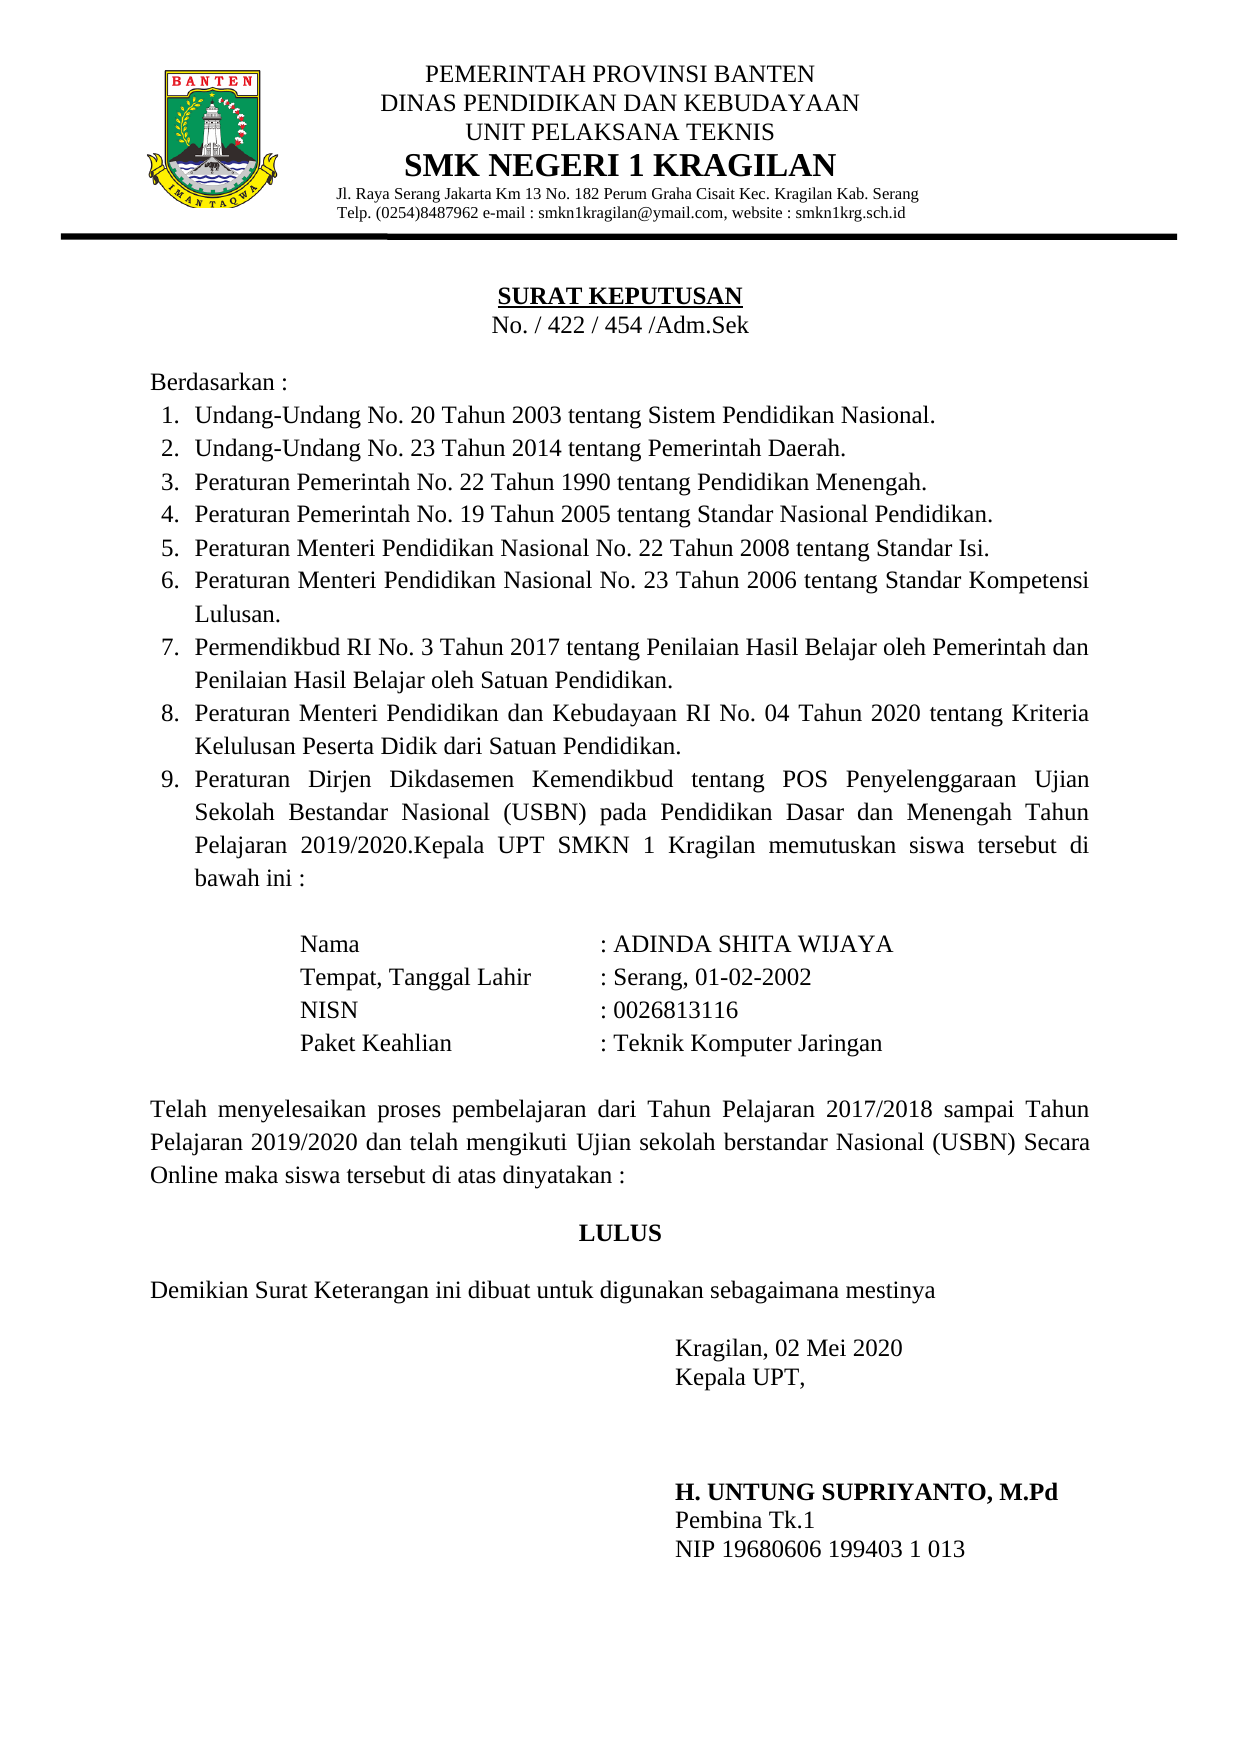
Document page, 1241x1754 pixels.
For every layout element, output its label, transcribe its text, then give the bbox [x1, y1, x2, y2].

text H. UNTUNG SUPRIYANTO, M.Pd [150, 1477, 1090, 1506]
text NIP 19680606 199403 1 013 [150, 1534, 1090, 1563]
text Pembina Tk.1 [150, 1506, 1090, 1534]
list Peraturan Menteri Pendidikan Nasional No. 23 Tahun 2006 tentang Standar Kompetensi Lulusan. [179, 566, 1090, 627]
list Peraturan Dirjen Dikdasemen Kemendikbud tentang POS Penyelenggaraan Ujian Sekolah Bestandar Nasional (USBN) pada Pendidikan Dasar dan Menengah Tahun Pelajaran 2019/2020.Kepala UPT SMKN 1 Kragilan memutuskan siswa tersebut di bawah ini : [179, 764, 1090, 892]
text Berdasarkan : [150, 367, 1090, 396]
text Kepala UPT, [150, 1362, 1090, 1391]
list Peraturan Menteri Pendidikan Nasional No. 22 Tahun 2008 tentang Standar Isi. [179, 533, 1090, 561]
text SURAT KEPUTUSAN [150, 281, 1090, 310]
picture [146, 70, 279, 208]
list Permendikbud RI No. 3 Tahun 2017 tentang Penilaian Hasil Belajar oleh Pemerintah dan Penilaian Hasil Belajar oleh Satuan Pendidikan. [179, 632, 1090, 693]
list Peraturan Pemerintah No. 22 Tahun 1990 tentang Pendidikan Menengah. [179, 467, 1090, 495]
list Peraturan Pemerintah No. 19 Tahun 2005 tentang Standar Nasional Pendidikan. [179, 499, 1090, 528]
text Nama : ADINDA SHITA WIJAYA [150, 929, 1090, 958]
list Peraturan Menteri Pendidikan dan Kebudayaan RI No. 04 Tahun 2020 tentang Kriteria Kelulusan Peserta Didik dari Satuan Pendidikan. [179, 698, 1090, 759]
text No. / 422 / 454 /Adm.Sek [150, 310, 1090, 339]
list Undang-Undang No. 23 Tahun 2014 tentang Pemerintah Daerah. [179, 433, 1090, 462]
text LULUS [150, 1218, 1090, 1247]
text Kragilan, 02 Mei 2020 [150, 1333, 1090, 1362]
text Paket Keahlian : Teknik Komputer Jaringan [150, 1028, 1090, 1057]
text NISN : 0026813116 [150, 995, 1090, 1024]
text Tempat, Tanggal Lahir : Serang, 01-02-2002 [150, 962, 1090, 991]
text Demikian Surat Keterangan ini dibuat untuk digunakan sebagaimana mestinya [150, 1276, 1090, 1304]
list Undang-Undang No. 20 Tahun 2003 tentang Sistem Pendidikan Nasional. [179, 401, 1090, 429]
text Telah menyelesaikan proses pembelajaran dari Tahun Pelajaran 2017/2018 sampai Tahun Pelajaran 2019/2020 dan telah mengikuti Ujian sekolah berstandar Nasional (USBN) Secara Online maka siswa tersebut di atas dinyatakan : [150, 1094, 1090, 1189]
